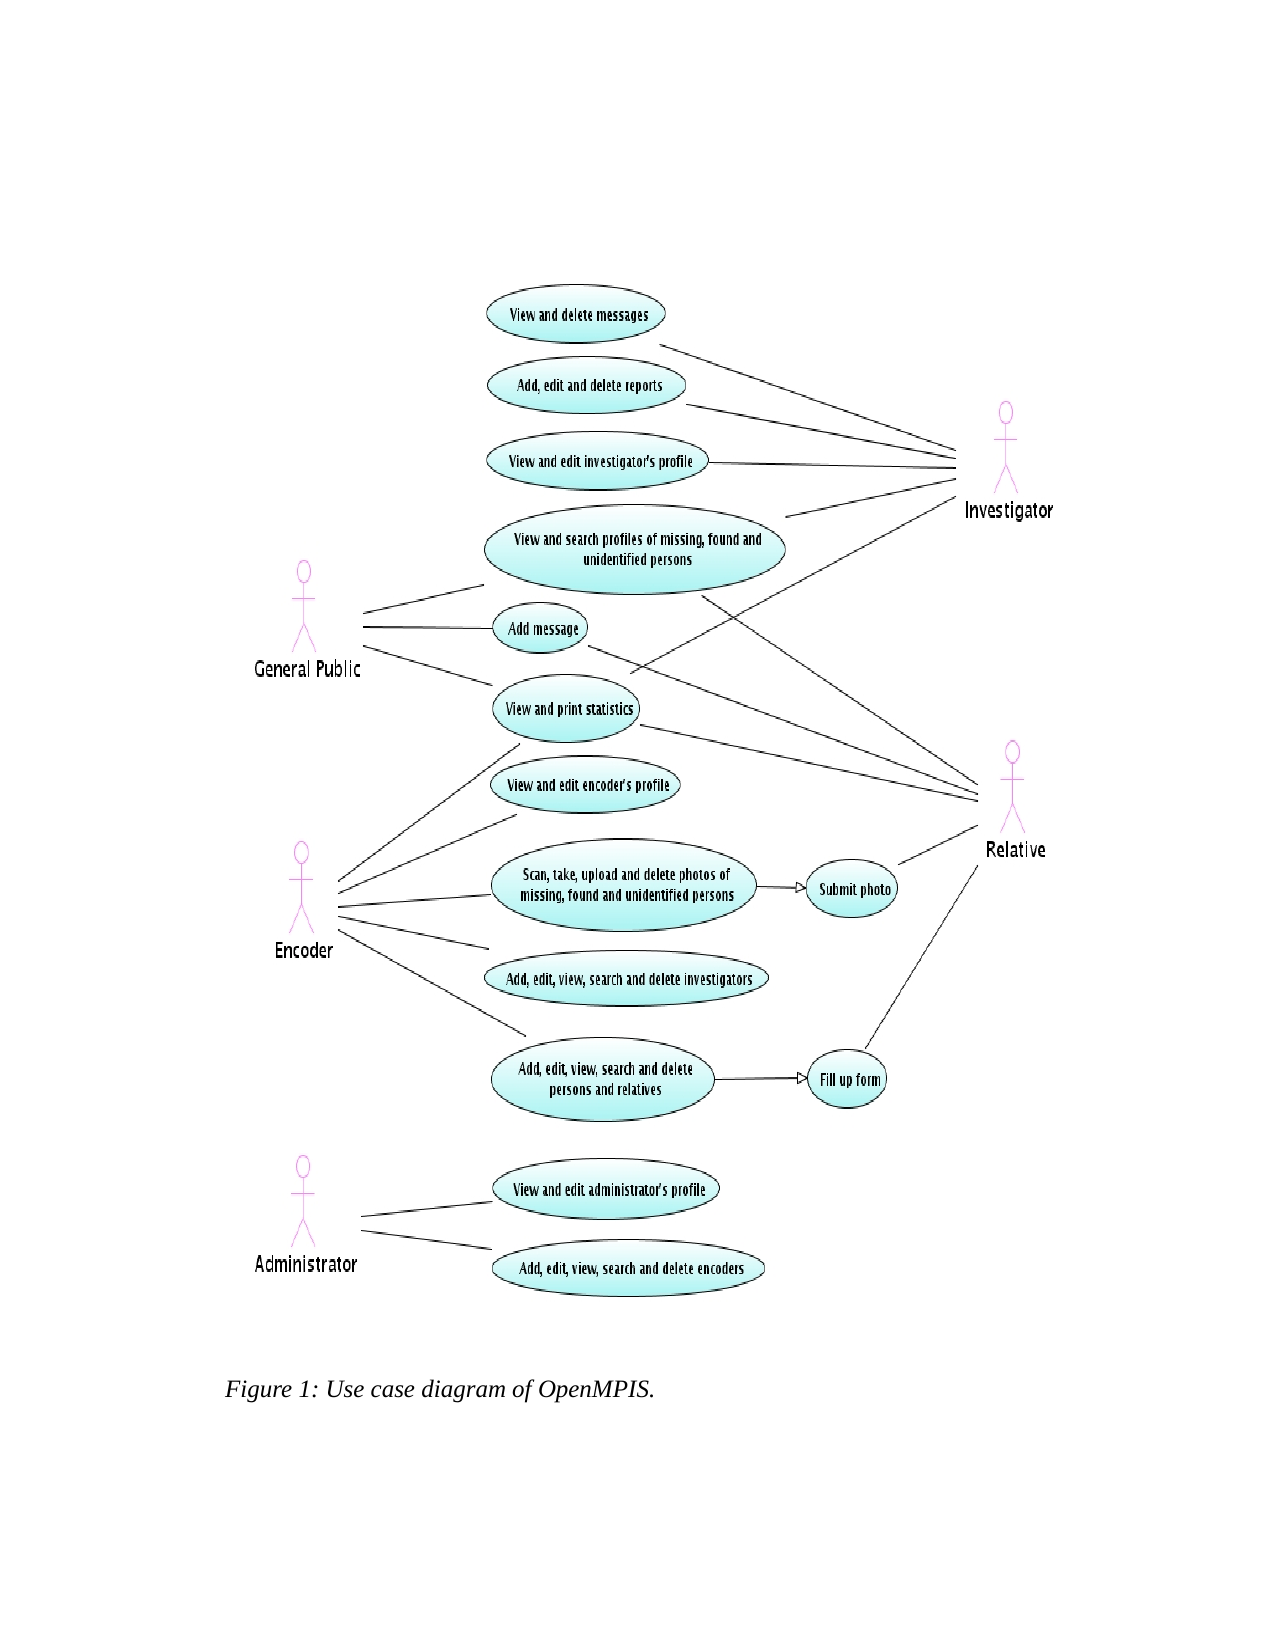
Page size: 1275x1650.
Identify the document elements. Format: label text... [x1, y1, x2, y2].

picture [225, 237, 1126, 1374]
text Figure 1: Use case diagram of OpenMPIS. [225, 1374, 1125, 1403]
